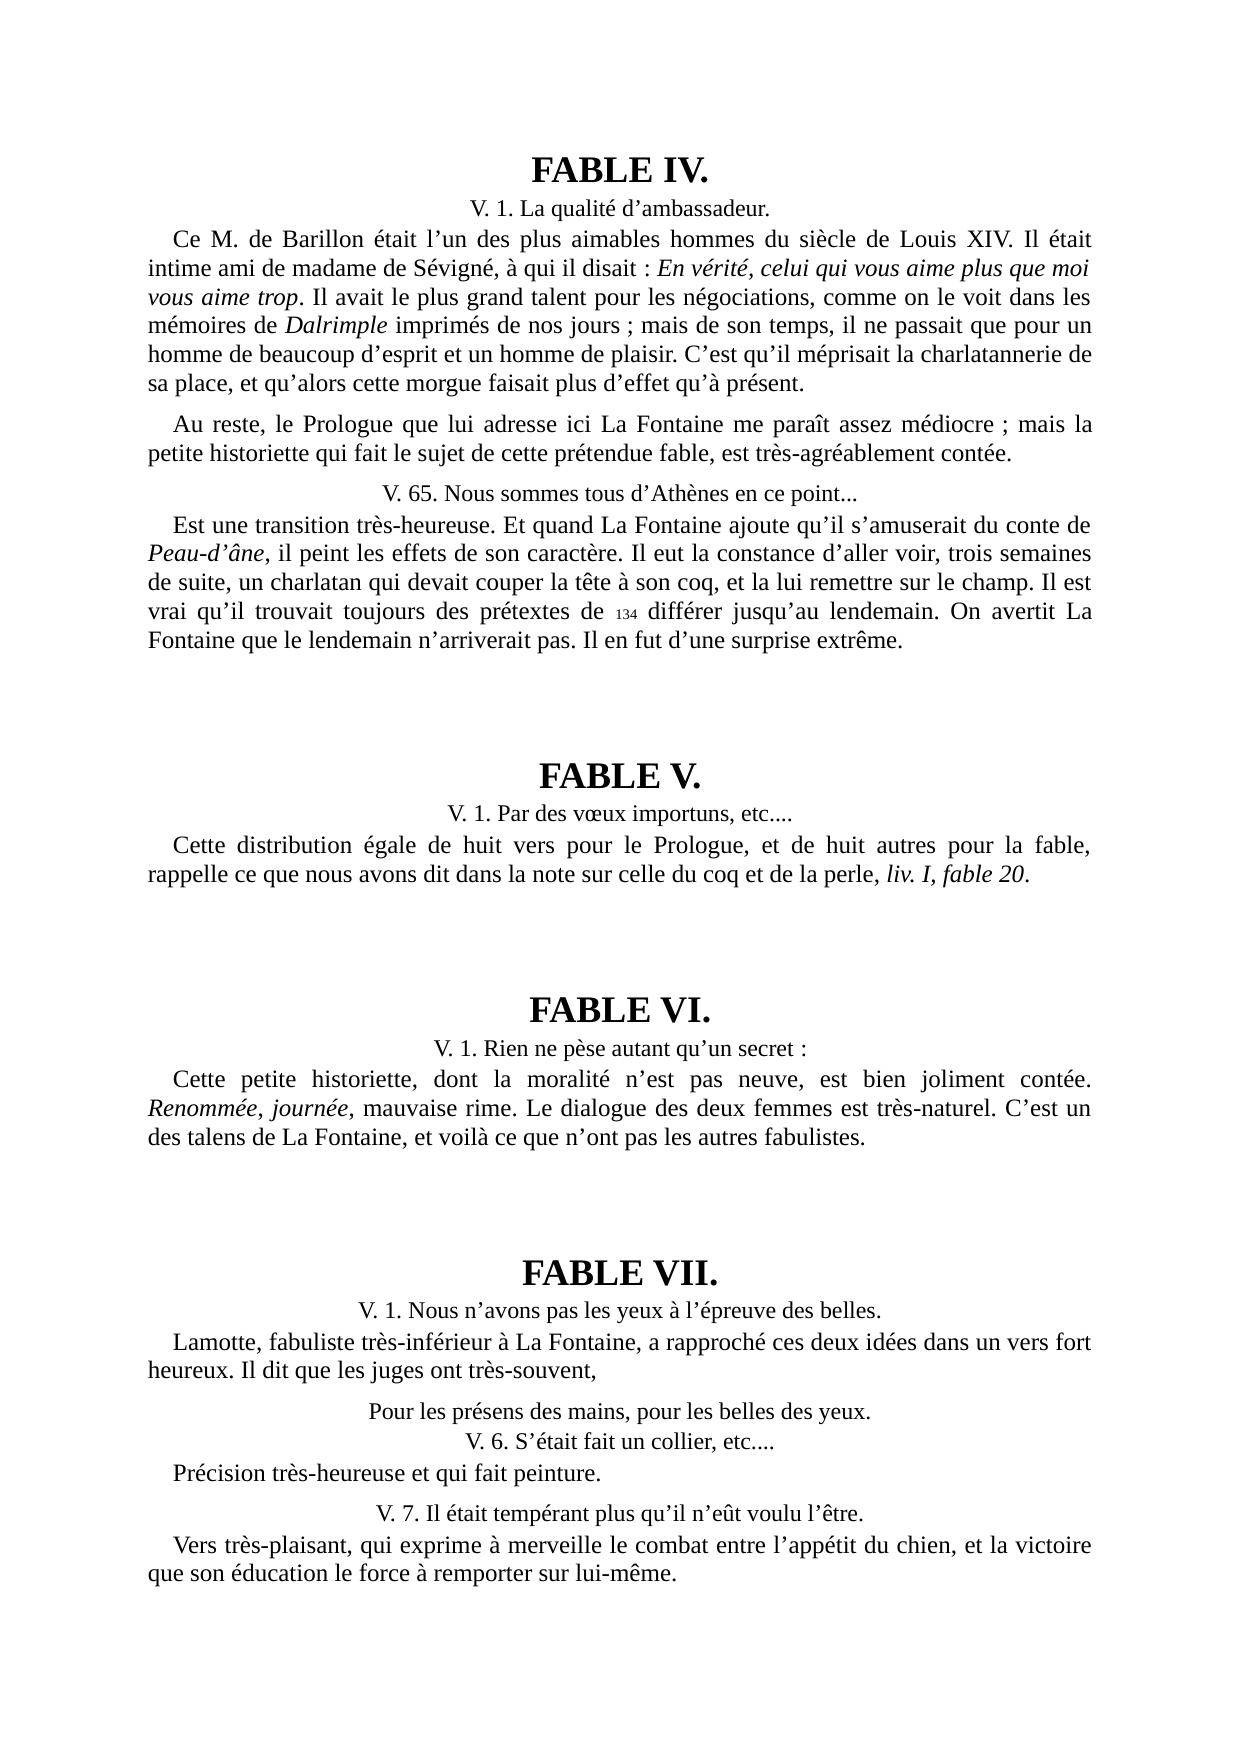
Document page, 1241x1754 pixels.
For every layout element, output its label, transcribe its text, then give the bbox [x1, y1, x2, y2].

text V. 7. Il était tempérant plus qu’il n’eût voulu l’être. [148, 1499, 1093, 1527]
text Lamotte, fabuliste très-inférieur à La Fontaine, a rapproché ces deux idées dans un vers fort heureux. Il dit que les juges ont très-souvent, [148, 1327, 1093, 1384]
text Est une transition très-heureuse. Et quand La Fontaine ajoute qu’il s’amuserait du conte de Peau-d’âne, il peint les effets de son caractère. Il eut la constance d’aller voir, trois semaines de suite, un charlatan qui devait couper la tête à son coq, et la lui remettre sur le champ. Il est vrai qu’il trouvait toujours des prétextes de 134 différer jusqu’au lendemain. On avertit La Fontaine que le lendemain n’arriverait pas. Il en fut d’une surprise extrême. [148, 510, 1093, 653]
text V. 1. Nous n’avons pas les yeux à l’épreuve des belles. [148, 1296, 1093, 1324]
text Cette distribution égale de huit vers pour le Prologue, et de huit autres pour la fable, rappelle ce que nous avons dit dans la note sur celle du coq et de la perle, liv. I, fable 20. [148, 830, 1093, 887]
subtitle FABLE V. [148, 753, 1093, 797]
text Au reste, le Prologue que lui adresse ici La Fontaine me paraît assez médiocre ; mais la petite historiette qui fait le sujet de cette prétendue fable, est très-agréablement contée. [148, 409, 1093, 467]
subtitle FABLE VI. [148, 987, 1093, 1031]
subtitle FABLE VII. [148, 1250, 1093, 1293]
text Ce M. de Barillon était l’un des plus aimables hommes du siècle de Louis XIV. Il était intime ami de madame de Sévigné, à qui il disait : En vérité, celui qui vous aime plus que moi vous aime trop. Il avait le plus grand talent pour les négociations, comme on le voit dans les mémoires de Dalrimple imprimés de nos jours ; mais de son temps, il ne passait que pour un homme de beaucoup d’esprit et un homme de plaisir. C’est qu’il méprisait la charlatannerie de sa place, et qu’alors cette morgue faisait plus d’effet qu’à présent. [148, 224, 1093, 397]
text Vers très-plaisant, qui exprime à merveille le combat entre l’appétit du chien, et la victoire que son éducation le force à remporter sur lui-même. [148, 1530, 1093, 1587]
text V. 1. Par des vœux importuns, etc.... [148, 799, 1093, 827]
subtitle FABLE IV. [148, 148, 1093, 191]
text V. 6. S’était fait un collier, etc.... [148, 1427, 1093, 1455]
text V. 1. Rien ne pèse autant qu’un secret : [148, 1033, 1093, 1061]
text V. 65. Nous sommes tous d’Athènes en ce point... [148, 479, 1093, 507]
text Pour les présens des mains, pour les belles des yeux. [148, 1397, 1093, 1424]
text V. 1. La qualité d’ambassadeur. [148, 194, 1093, 221]
text Cette petite historiette, dont la moralité n’est pas neuve, est bien joliment contée. Renommée, journée, mauvaise rime. Le dialogue des deux femmes est très-naturel. C’est un des talens de La Fontaine, et voilà ce que n’ont pas les autres fabulistes. [148, 1064, 1093, 1150]
text Précision très-heureuse et qui fait peinture. [148, 1458, 1093, 1487]
